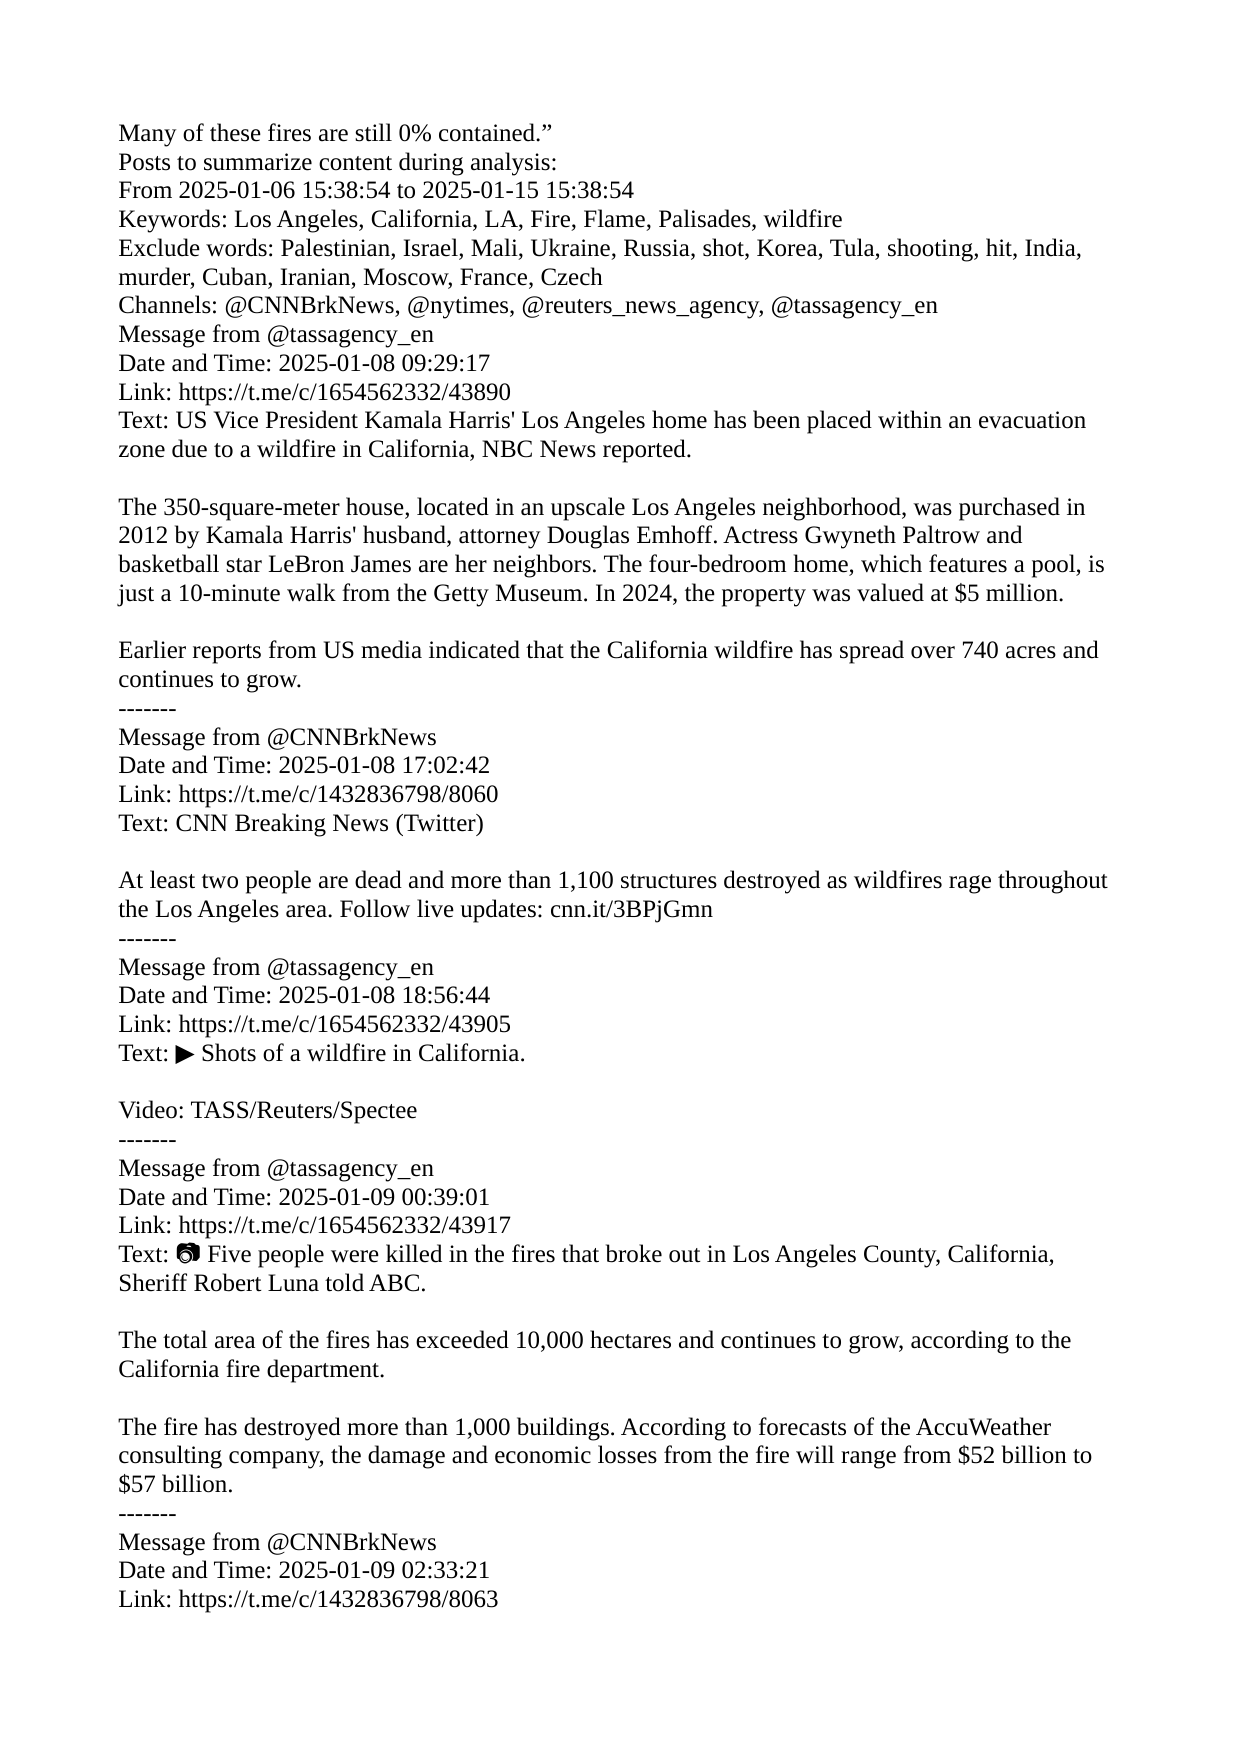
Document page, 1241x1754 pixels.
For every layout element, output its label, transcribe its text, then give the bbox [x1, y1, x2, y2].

text Exclude words: Palestinian, Israel, Mali, Ukraine, Russia, shot, Korea, Tula, shooting, hit, India, murder, Cuban, Iranian, Moscow, France, Czech [118, 233, 1122, 291]
text ------- [118, 1124, 1122, 1153]
text Posts to summarize content during analysis: [118, 147, 1122, 176]
text The total area of the fires has exceeded 10,000 hectares and continues to grow, according to the California fire department. [118, 1326, 1122, 1383]
text Video: TASS/Reuters/Spectee [118, 1096, 1122, 1124]
text Date and Time: 2025-01-08 09:29:17 [118, 348, 1122, 377]
text Message from @CNNBrkNews [118, 722, 1122, 751]
text Message from @tassagency_en [118, 319, 1122, 348]
text The fire has destroyed more than 1,000 buildings. According to forecasts of the AccuWeather consulting company, the damage and economic losses from the fire will range from $52 billion to $57 billion. [118, 1412, 1122, 1498]
text Link: https://t.me/c/1432836798/8060 [118, 779, 1122, 808]
text Many of these fires are still 0% contained.” [118, 118, 1122, 147]
text The 350-square-meter house, located in an upscale Los Angeles neighborhood, was purchased in 2012 by Kamala Harris' husband, attorney Douglas Emhoff. Actress Gwyneth Paltrow and basketball star LeBron James are her neighbors. The four-bedroom home, which features a pool, is just a 10-minute walk from the Getty Museum. In 2024, the property was valued at $5 million. [118, 492, 1122, 607]
text Text: ▶️ Shots of a wildfire in California. [118, 1038, 1122, 1067]
text Text: 📷 Five people were killed in the fires that broke out in Los Angeles County, California, Sheriff Robert Luna told ABC. [118, 1239, 1122, 1297]
text Link: https://t.me/c/1654562332/43917 [118, 1211, 1122, 1239]
text Channels: @CNNBrkNews, @nytimes, @reuters_news_agency, @tassagency_en [118, 291, 1122, 319]
text Link: https://t.me/c/1654562332/43905 [118, 1009, 1122, 1038]
text Date and Time: 2025-01-08 17:02:42 [118, 751, 1122, 779]
text Text: CNN Breaking News (Twitter) [118, 808, 1122, 837]
text Link: https://t.me/c/1654562332/43890 [118, 377, 1122, 406]
text ------- [118, 923, 1122, 952]
text ------- [118, 1498, 1122, 1527]
text ------- [118, 693, 1122, 722]
text Date and Time: 2025-01-09 00:39:01 [118, 1182, 1122, 1211]
text Message from @tassagency_en [118, 1153, 1122, 1182]
text Link: https://t.me/c/1432836798/8063 [118, 1584, 1122, 1613]
text Keywords: Los Angeles, California, LA, Fire, Flame, Palisades, wildfire [118, 204, 1122, 233]
text Date and Time: 2025-01-09 02:33:21 [118, 1556, 1122, 1584]
text Text: US Vice President Kamala Harris' Los Angeles home has been placed within an evacuation zone due to a wildfire in California, NBC News reported. [118, 406, 1122, 463]
text Earlier reports from US media indicated that the California wildfire has spread over 740 acres and continues to grow. [118, 636, 1122, 693]
text Date and Time: 2025-01-08 18:56:44 [118, 981, 1122, 1009]
text Message from @tassagency_en [118, 952, 1122, 981]
text From 2025-01-06 15:38:54 to 2025-01-15 15:38:54 [118, 176, 1122, 204]
text At least two people are dead and more than 1,100 structures destroyed as wildfires rage throughout the Los Angeles area. Follow live updates: cnn.it/3BPjGmn [118, 866, 1122, 923]
text Message from @CNNBrkNews [118, 1527, 1122, 1556]
